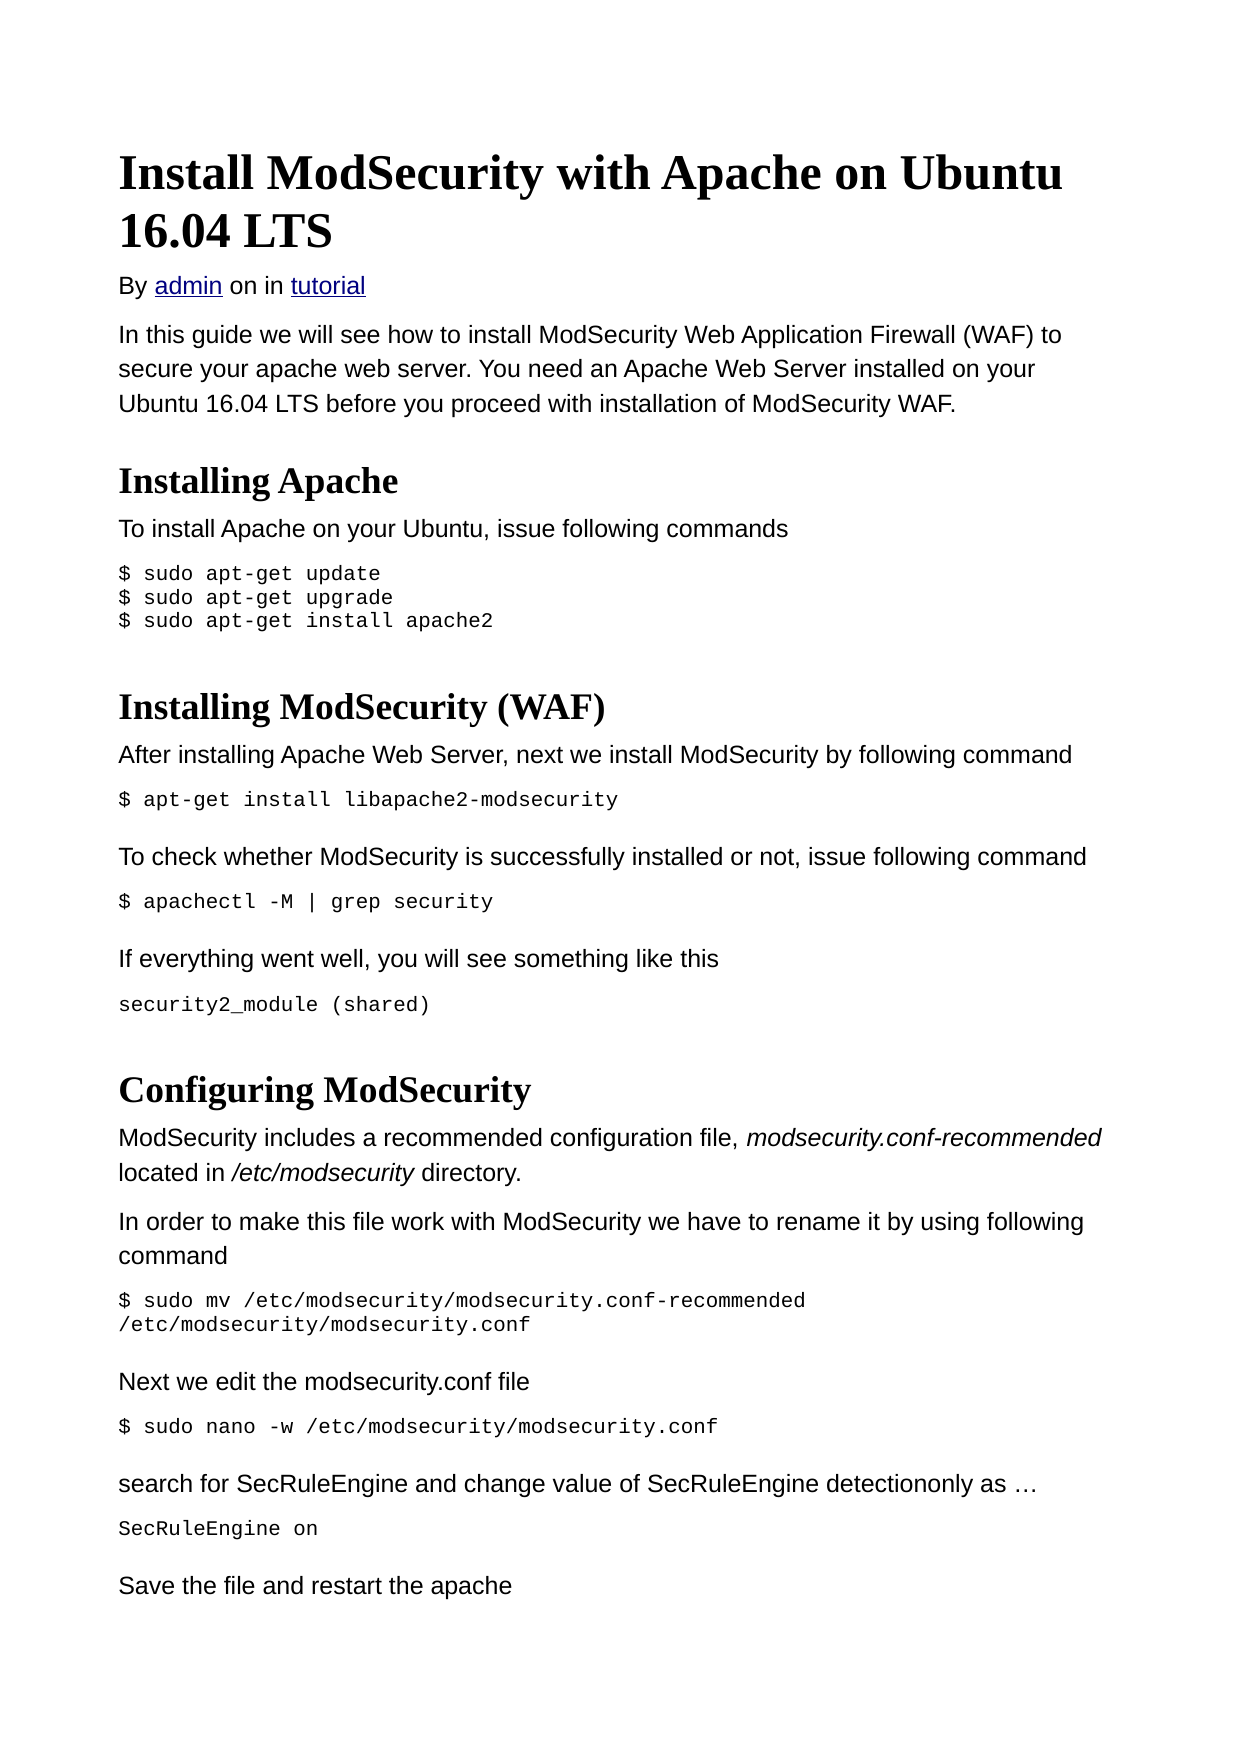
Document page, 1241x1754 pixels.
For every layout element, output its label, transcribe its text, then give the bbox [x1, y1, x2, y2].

text Next we edit the modsecurity.conf file [118, 1367, 1122, 1396]
text In order to make this file work with ModSecurity we have to rename it by using following command [118, 1207, 1122, 1270]
text If everything went well, you will see something like this [118, 944, 1122, 973]
text search for SecRuleEngine and change value of SecRuleEngine detectiononly as … [118, 1469, 1122, 1498]
text $ sudo apt-get update [118, 563, 1122, 587]
text To install Apache on your Ubuntu, issue following commands [118, 514, 1122, 543]
text Save the file and restart the apache [118, 1571, 1122, 1600]
subtitle Install ModSecurity with Apache on Ubuntu 16.04 LTS [118, 143, 1122, 258]
text By admin on in tutorial [118, 271, 1122, 299]
text $ apachectl -M | grep security [118, 891, 1122, 915]
subtitle Installing Apache [118, 458, 1122, 502]
text SecRuleEngine on [118, 1518, 1122, 1542]
text In this guide we will see how to install ModSecurity Web Application Firewall (WAF) to secure your apache web server. You need an Apache Web Server installed on your Ubuntu 16.04 LTS before you proceed with installation of ModSecurity WAF. [118, 320, 1122, 417]
subtitle Configuring ModSecurity [118, 1067, 1122, 1111]
text $ sudo nano -w /etc/modsecurity/modsecurity.conf [118, 1416, 1122, 1440]
text $ sudo apt-get upgrade [118, 587, 1122, 611]
text After installing Apache Web Server, next we install ModSecurity by following command [118, 740, 1122, 769]
text security2_module (shared) [118, 993, 1122, 1017]
text $ apt-get install libapache2-modsecurity [118, 789, 1122, 813]
text $ sudo mv /etc/modsecurity/modsecurity.conf-recommended /etc/modsecurity/modsecurity.conf [118, 1290, 1122, 1337]
subtitle Installing ModSecurity (WAF) [118, 684, 1122, 728]
text $ sudo apt-get install apache2 [118, 611, 1122, 634]
text To check whether ModSecurity is successfully installed or not, issue following command [118, 842, 1122, 871]
text ModSecurity includes a recommended configuration file, modsecurity.conf-recommended located in /etc/modsecurity directory. [118, 1123, 1122, 1186]
